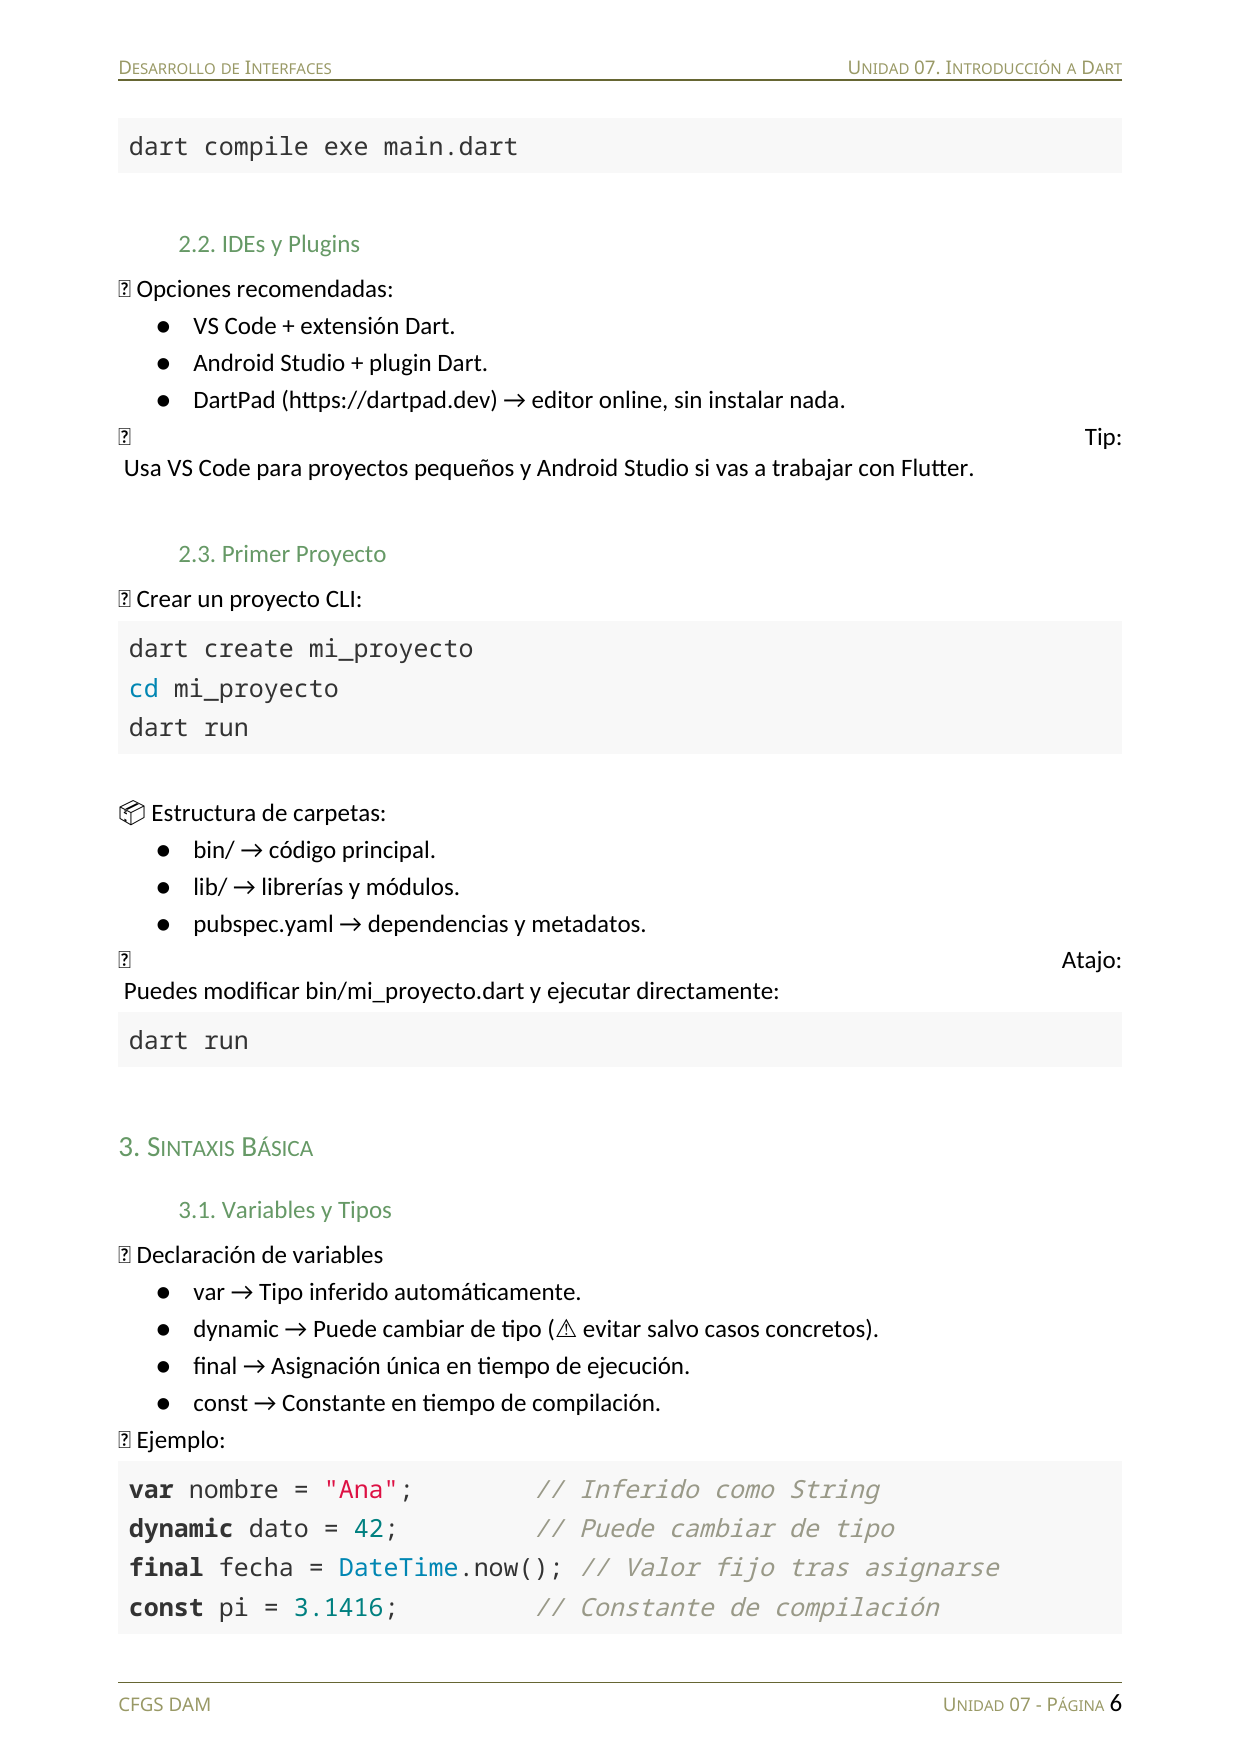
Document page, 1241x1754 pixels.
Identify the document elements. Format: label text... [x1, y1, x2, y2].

list const → Constante en tiempo de compilación. [156, 1387, 1122, 1418]
subtitle 3.1. Variables y Tipos [178, 1194, 1122, 1224]
text 📖 Tip: Usa VS Code para proyectos pequeños y Android Studio si vas a trabajar con Flutter. [118, 421, 1122, 482]
list lib/ → librerías y módulos. [156, 871, 1122, 901]
table_header dart create mi_proyecto cd mi_proyecto dart run [118, 621, 1122, 754]
table_header dart run [118, 1012, 1122, 1067]
list final → Asignación única en tiempo de ejecución. [156, 1350, 1122, 1381]
text 💬 Atajo: Puedes modificar bin/mi_proyecto.dart y ejecutar directamente: [118, 945, 1122, 1006]
subtitle 2.2. IDEs y Plugins [178, 228, 1122, 259]
list Android Studio + plugin Dart. [156, 347, 1122, 378]
text 🚀 Crear un proyecto CLI: [118, 584, 1122, 614]
list VS Code + extensión Dart. [156, 311, 1122, 341]
list bin/ → código principal. [156, 834, 1122, 864]
text 🔷 Declaración de variables [118, 1239, 1122, 1270]
text 📌 Ejemplo: [118, 1424, 1122, 1455]
list DartPad (https://dartpad.dev) → editor online, sin instalar nada. [156, 384, 1122, 415]
text 💬 Opciones recomendadas: [118, 273, 1122, 304]
table_header dart compile exe main.dart [118, 118, 1122, 173]
list pubspec.yaml → dependencias y metadatos. [156, 908, 1122, 938]
list var → Tipo inferido automáticamente. [156, 1276, 1122, 1307]
text 📦 Estructura de carpetas: [118, 797, 1122, 827]
list dynamic → Puede cambiar de tipo (⚠ evitar salvo casos concretos). [156, 1313, 1122, 1344]
table_header var nombre = "Ana"; // Inferido como String dynamic dato = 42; // Puede cambiar de tipo final fecha = DateTime.now(); // Valor fijo tras asignarse const pi = 3.1416; // Constante de compilación [118, 1461, 1122, 1634]
subtitle 2.3. Primer Proyecto [178, 538, 1122, 569]
subtitle 3. Sintaxis Básica [118, 1128, 1122, 1164]
